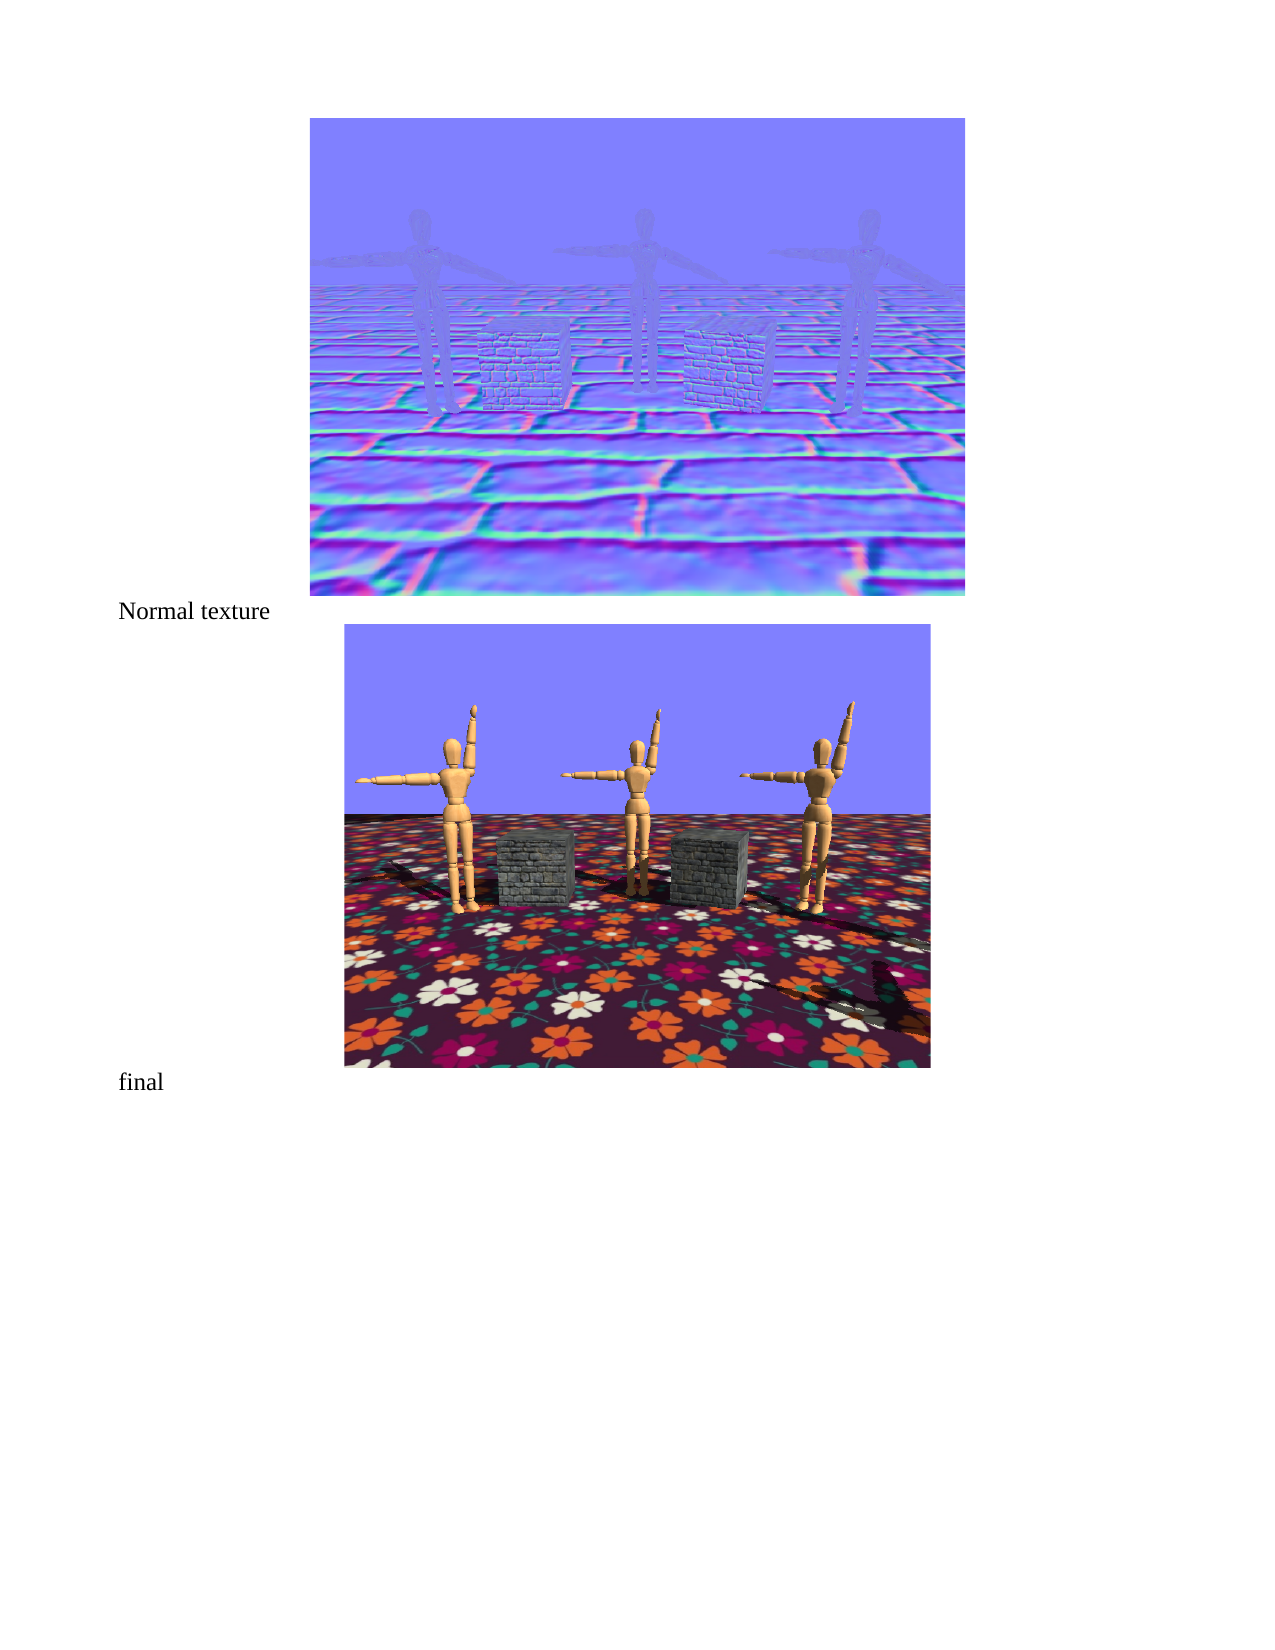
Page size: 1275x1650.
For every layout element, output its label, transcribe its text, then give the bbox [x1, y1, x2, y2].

text final [118, 624, 1157, 1096]
picture [344, 624, 931, 1068]
picture [309, 118, 966, 596]
text Normal texture [118, 118, 1157, 624]
